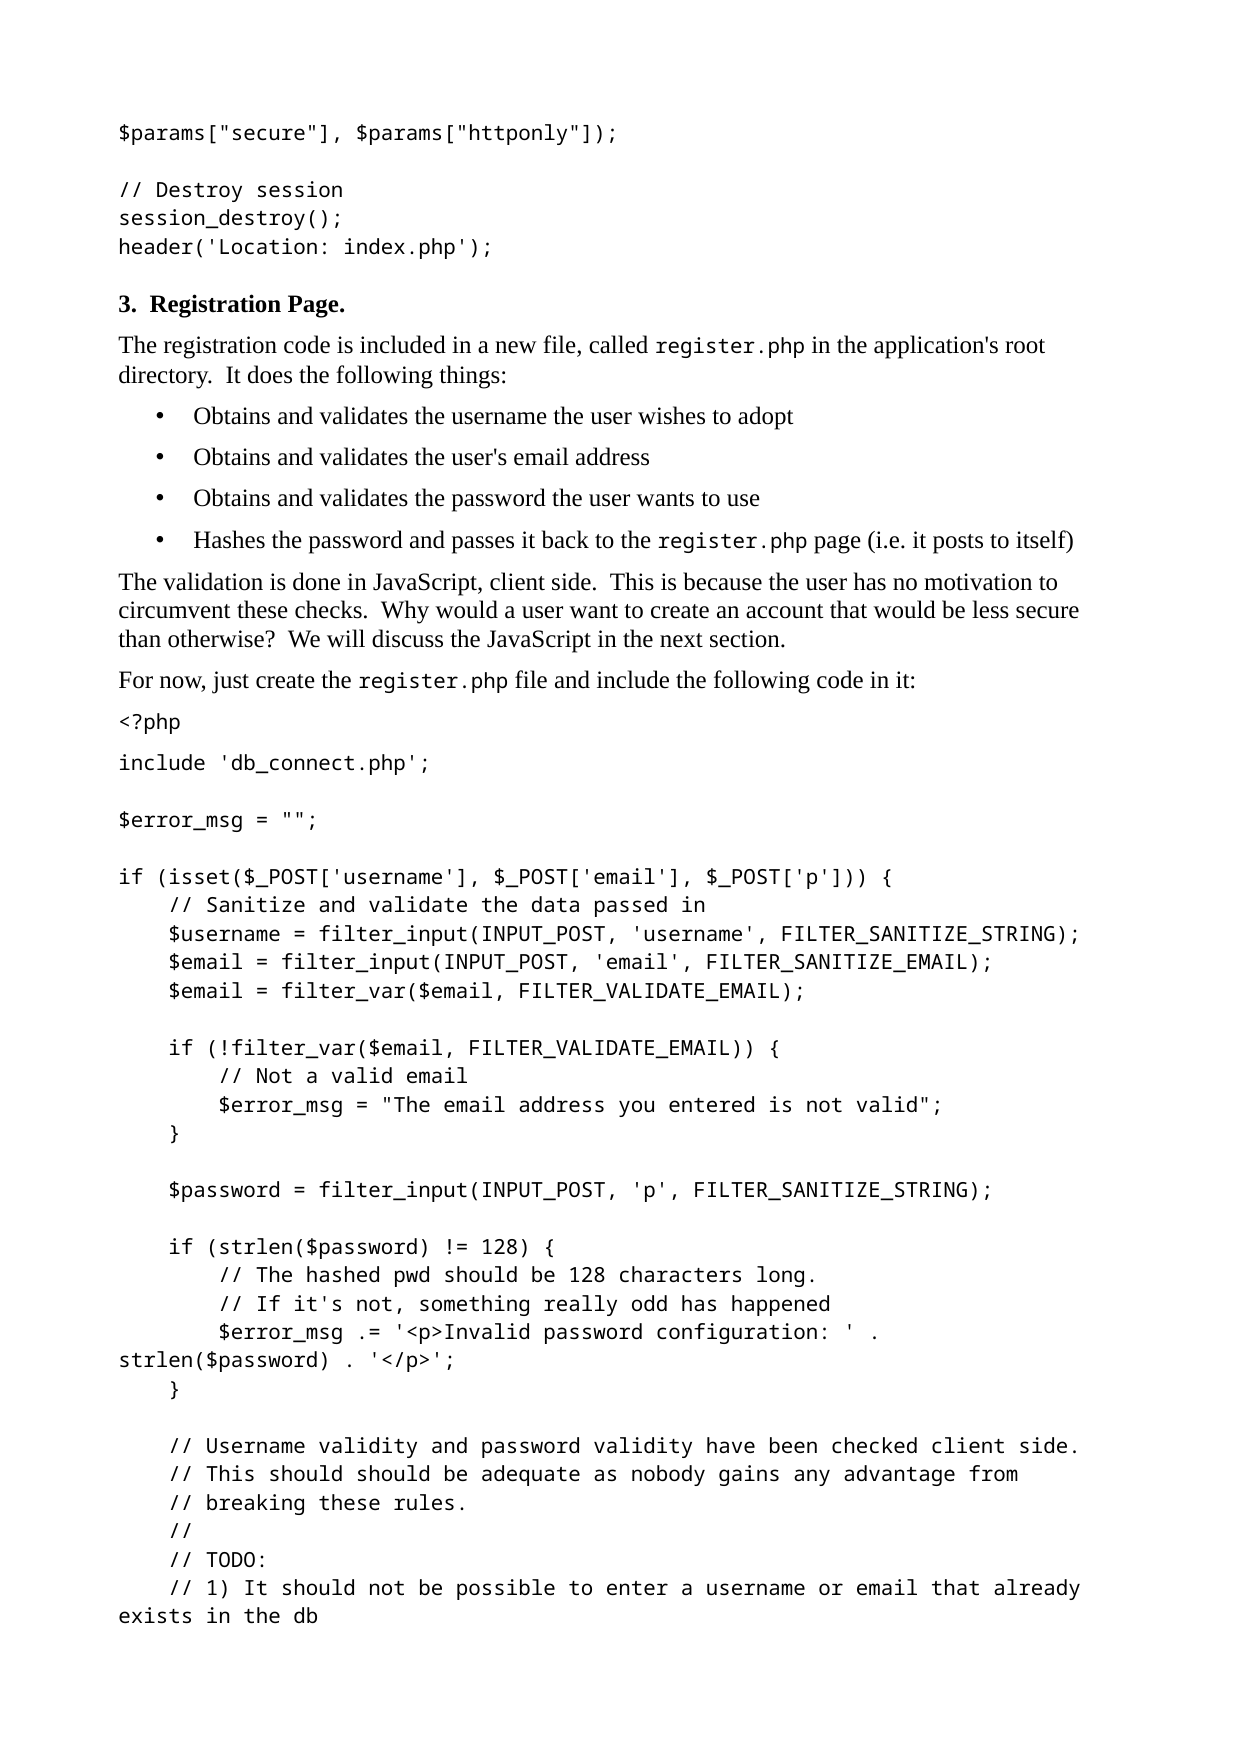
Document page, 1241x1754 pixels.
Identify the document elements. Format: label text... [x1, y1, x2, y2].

text // Not a valid email [118, 1061, 1122, 1090]
text // This should should be adequate as nobody gains any advantage from [118, 1459, 1122, 1488]
text session_destroy(); [118, 203, 1122, 232]
text $error_msg = ""; [118, 805, 1122, 834]
list Obtains and validates the password the user wants to use [156, 483, 1122, 512]
list Obtains and validates the username the user wishes to adopt [156, 401, 1122, 430]
text // Username validity and password validity have been checked client side. [118, 1431, 1122, 1459]
text // Sanitize and validate the data passed in [118, 891, 1122, 919]
list Obtains and validates the user's email address [156, 442, 1122, 471]
text // The hashed pwd should be 128 characters long. [118, 1260, 1122, 1289]
text include 'db_connect.php'; [118, 748, 1122, 777]
text The registration code is included in a new file, called register.php in the application's root directory. It does the following things: [118, 330, 1122, 388]
text $email = filter_input(INPUT_POST, 'email', FILTER_SANITIZE_EMAIL); [118, 947, 1122, 976]
text The validation is done in JavaScript, client side. This is because the user has no motivation to circumvent these checks. Why would a user want to create an account that would be less secure than otherwise? We will discuss the JavaScript in the next section. [118, 567, 1122, 653]
list Hashes the password and passes it back to the register.php page (i.e. it posts to itself) [156, 525, 1122, 554]
text if (!filter_var($email, FILTER_VALIDATE_EMAIL)) { [118, 1033, 1122, 1061]
text For now, just create the register.php file and include the following code in it: [118, 666, 1122, 695]
text $error_msg .= '<p>Invalid password configuration: ' . strlen($password) . '</p>'; [118, 1317, 1122, 1374]
text // 1) It should not be possible to enter a username or email that already exists in the db [118, 1573, 1122, 1630]
text $params["secure"], $params["httponly"]); [118, 118, 1122, 147]
text <?php [118, 707, 1122, 736]
text // Destroy session [118, 175, 1122, 203]
text $error_msg = "The email address you entered is not valid"; [118, 1090, 1122, 1118]
text } [118, 1118, 1122, 1147]
text } [118, 1374, 1122, 1402]
text if (strlen($password) != 128) { [118, 1232, 1122, 1260]
text // If it's not, something really odd has happened [118, 1289, 1122, 1317]
text 3. Registration Page. [118, 289, 1122, 318]
text // breaking these rules. [118, 1488, 1122, 1516]
text header('Location: index.php'); [118, 232, 1122, 260]
text if (isset($_POST['username'], $_POST['email'], $_POST['p'])) { [118, 862, 1122, 891]
text $username = filter_input(INPUT_POST, 'username', FILTER_SANITIZE_STRING); [118, 919, 1122, 947]
text $email = filter_var($email, FILTER_VALIDATE_EMAIL); [118, 976, 1122, 1004]
text // TODO: [118, 1545, 1122, 1573]
text // [118, 1516, 1122, 1545]
text $password = filter_input(INPUT_POST, 'p', FILTER_SANITIZE_STRING); [118, 1175, 1122, 1203]
